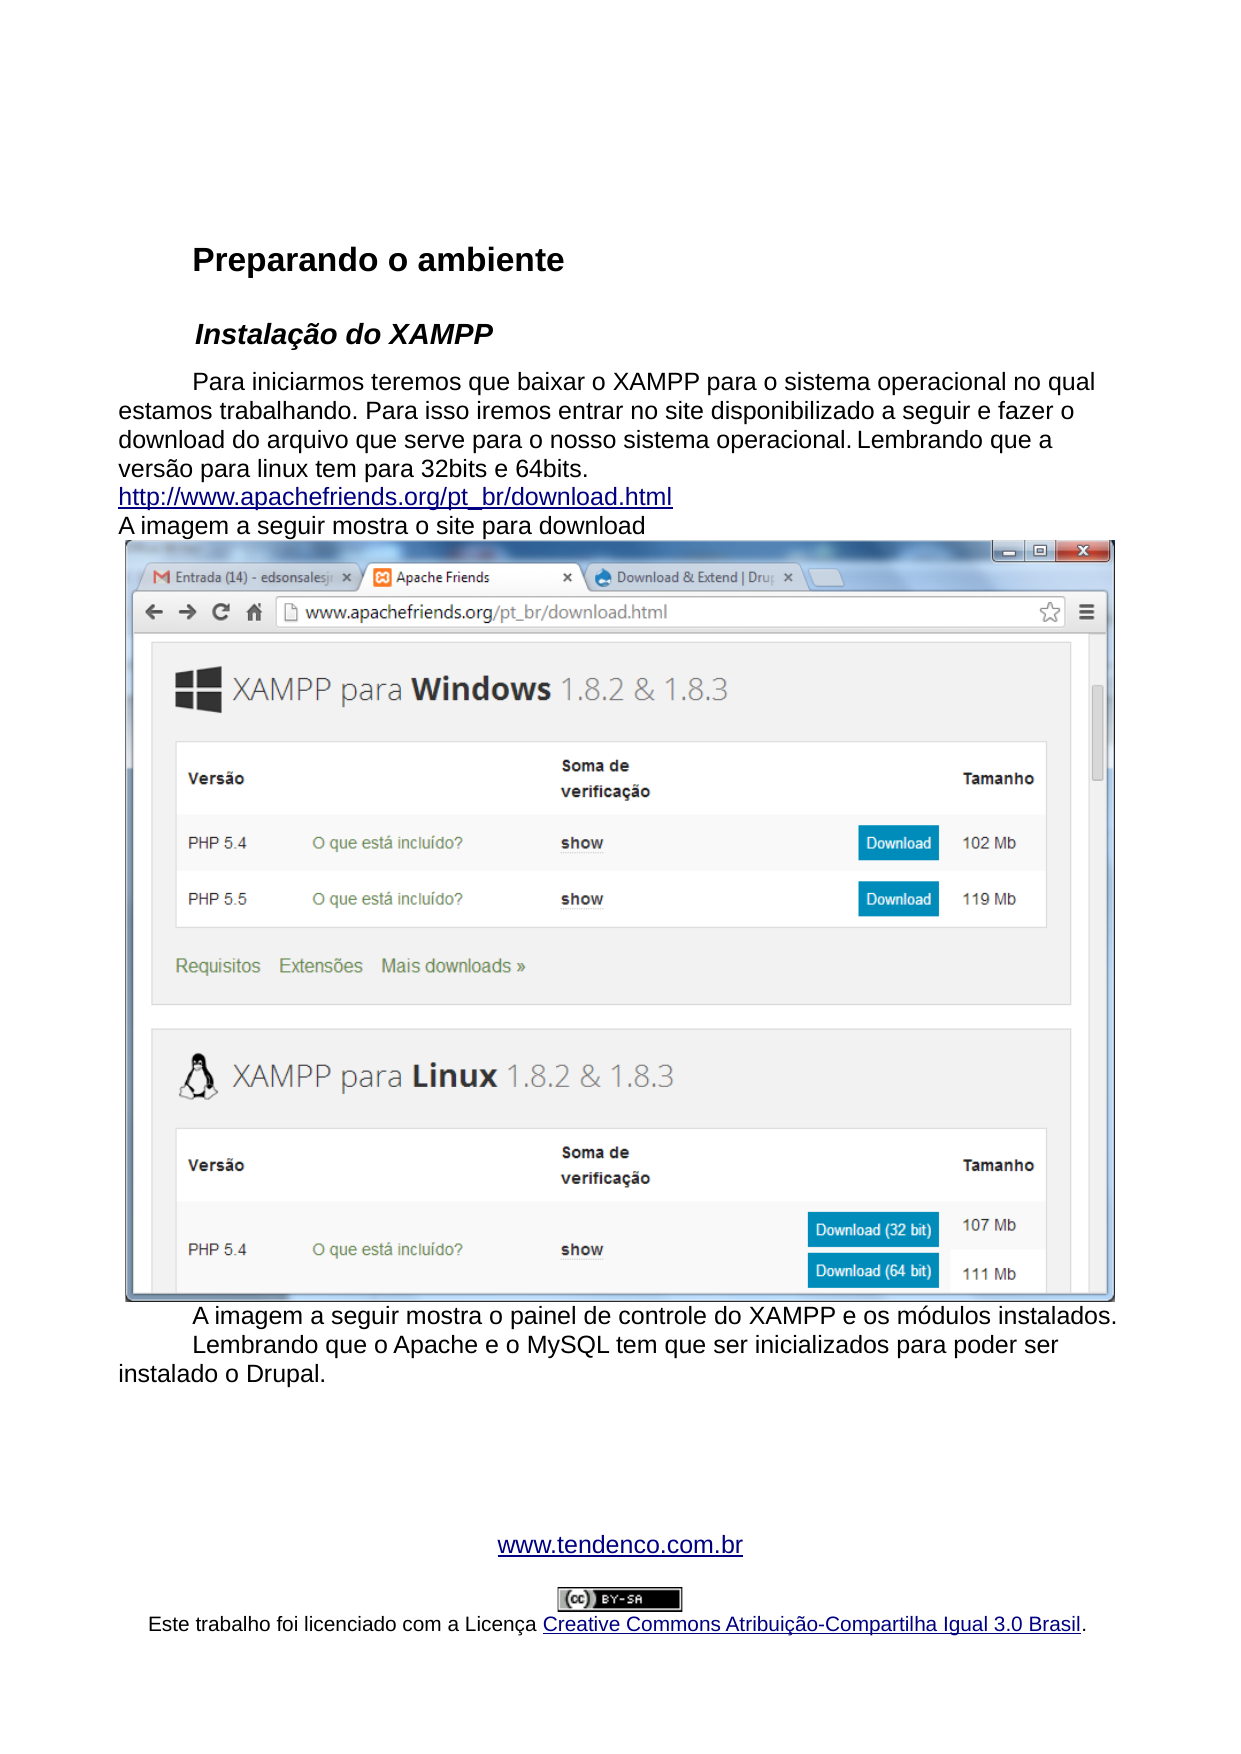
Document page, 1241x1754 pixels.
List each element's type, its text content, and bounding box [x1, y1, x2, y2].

picture [557, 1587, 683, 1612]
text Para iniciarmos teremos que baixar o XAMPP para o sistema operacional no qual estamos trabalhando. Para isso iremos entrar no site disponibilizado a seguir e fazer o download do arquivo que serve para o nosso sistema operacional. Lembrando que a versão para linux tem para 32bits e 64bits. http://www.apachefriends.org/pt_br/download.html A imagem a seguir mostra o site para download [118, 367, 1122, 540]
picture [125, 540, 1115, 1302]
text Lembrando que o Apache e o MySQL tem que ser inicializados para poder ser instalado o Drupal. [118, 1330, 1122, 1387]
text A imagem a seguir mostra o painel de controle do XAMPP e os módulos instalados. [118, 1125, 1122, 1330]
subtitle Instalação do XAMPP [118, 317, 1122, 351]
subtitle Preparando o ambiente [118, 240, 1116, 278]
